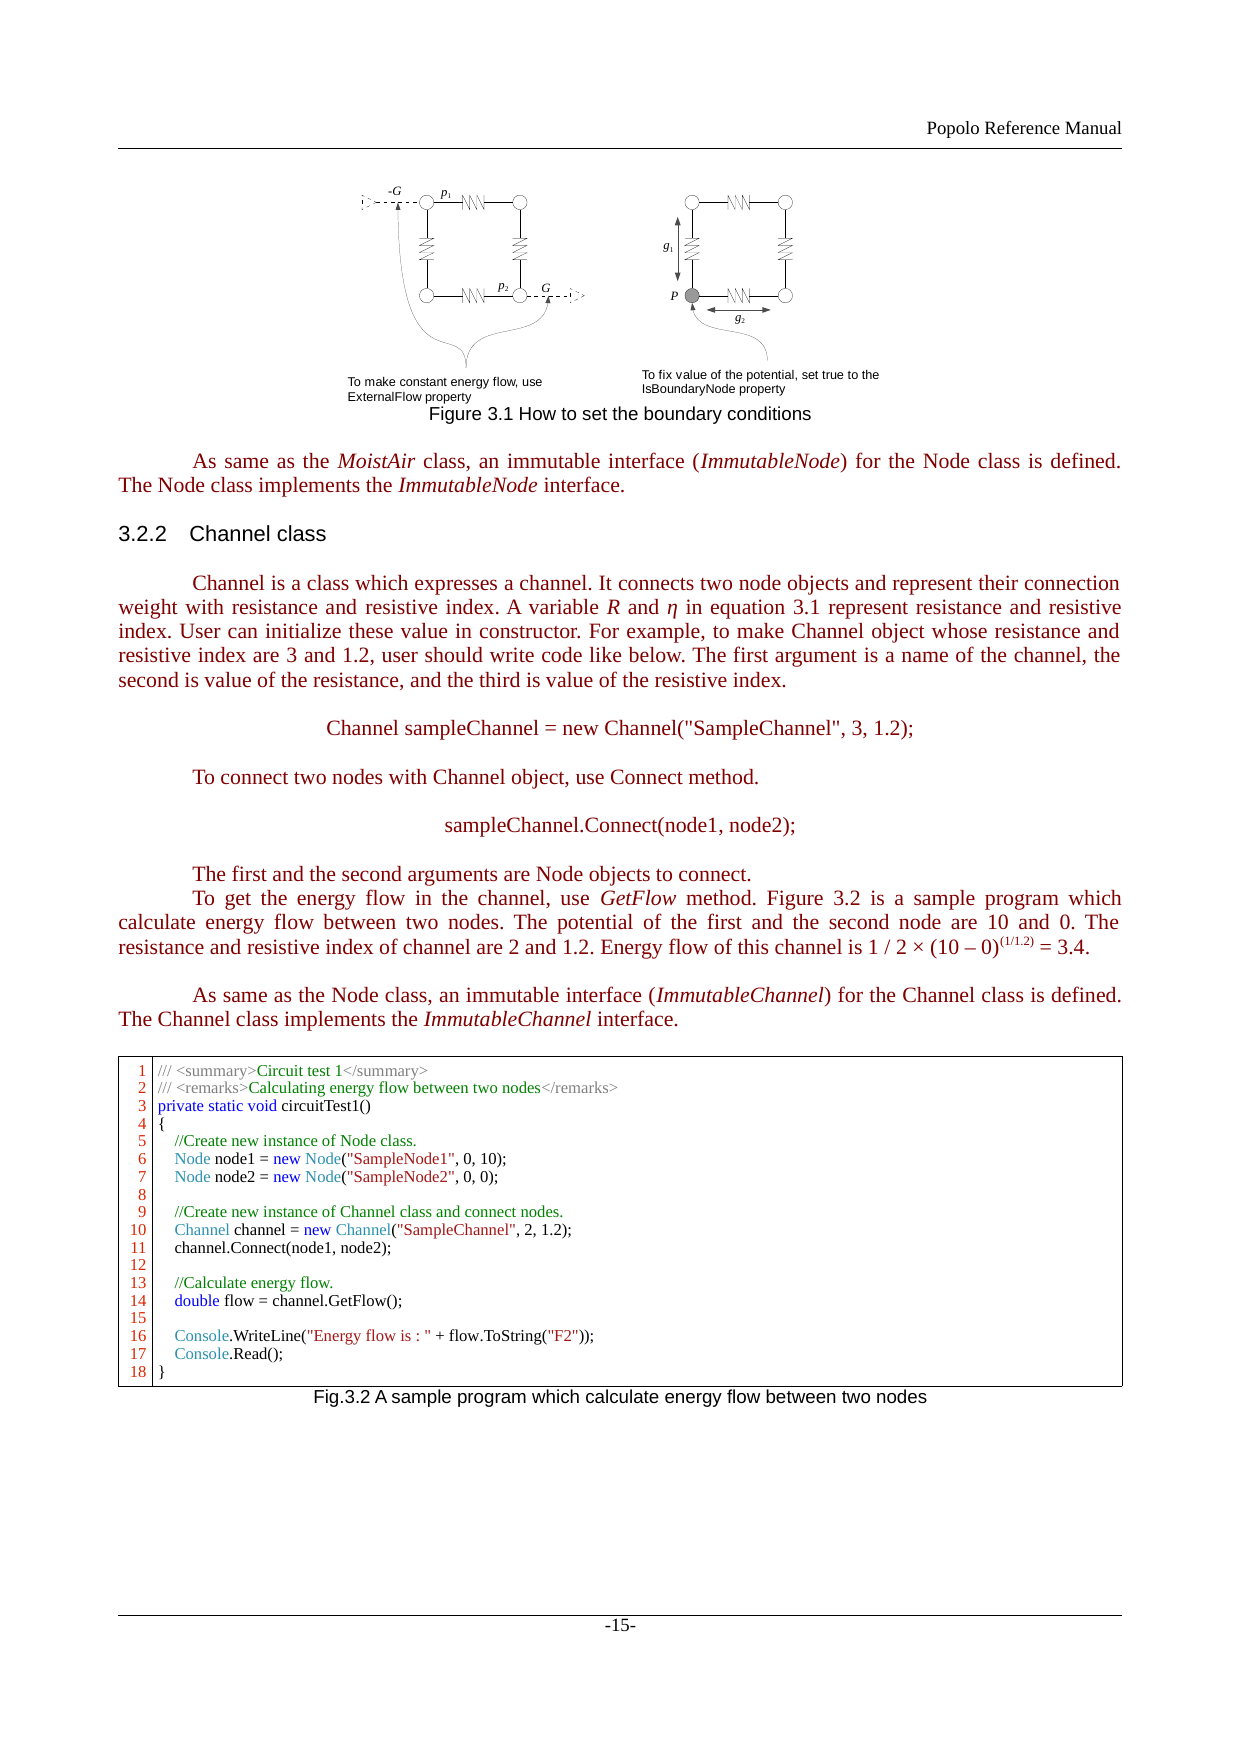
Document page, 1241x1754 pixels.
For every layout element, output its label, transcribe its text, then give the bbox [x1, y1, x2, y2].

text Channel is a class which expresses a channel. It connects two node objects and represent their connection weight with resistance and resistive index. A variable R and η in equation 3.1 represent resistance and resistive index. User can initialize these value in constructor. For example, to make Channel object whose resistance and resistive index are 3 and 1.2, user should write code like below. The first argument is a name of the channel, the second is value of the resistance, and the third is value of the resistive index. [118, 571, 1122, 692]
text To get the energy flow in the channel, use GetFlow method. Figure 3.2 is a sample program which calculate energy flow between two nodes. The potential of the first and the second node are 10 and 0. The resistance and resistive index of channel are 2 and 1.2. Energy flow of this channel is 1 / 2 × (10 – 0)(1/1.2) = 3.4. [118, 886, 1122, 959]
text Channel sampleChannel = new Channel("SampleChannel", 3, 1.2); [118, 716, 1122, 740]
text As same as the MoistAir class, an immutable interface (ImmutableNode) for the Node class is defined. The Node class implements the ImmutableNode interface. [118, 449, 1122, 497]
table_header /// <summary>Circuit test 1</summary> /// <remarks>Calculating energy flow between two nodes</remarks> private static void circuitTest1() { //Create new instance of Node class. Node node1 = new Node("SampleNode1", 0, 10); Node node2 = new Node("SampleNode2", 0, 0); //Create new instance of Channel class and connect nodes. Channel channel = new Channel("SampleChannel", 2, 1.2); channel.Connect(node1, node2); //Calculate energy flow. double flow = channel.GetFlow(); Console.WriteLine("Energy flow is : " + flow.ToString("F2")); Console.Read(); } [153, 1057, 1122, 1386]
text sampleChannel.Connect(node1, node2); [118, 813, 1122, 837]
subtitle Channel class [118, 522, 1122, 546]
text As same as the Node class, an immutable interface (ImmutableChannel) for the Channel class is defined. The Channel class implements the ImmutableChannel interface. [118, 983, 1122, 1032]
text Fig.3.2 A sample program which calculate energy flow between two nodes [118, 1387, 1122, 1407]
text To connect two nodes with Channel object, use Connect method. [118, 765, 1122, 789]
text Figure 3.1 How to set the boundary conditions [118, 184, 1122, 425]
table_header 1 2 3 4 5 6 7 8 9 10 11 12 13 14 15 16 17 18 [119, 1057, 152, 1386]
text The first and the second arguments are Node objects to connect. [118, 862, 1122, 886]
